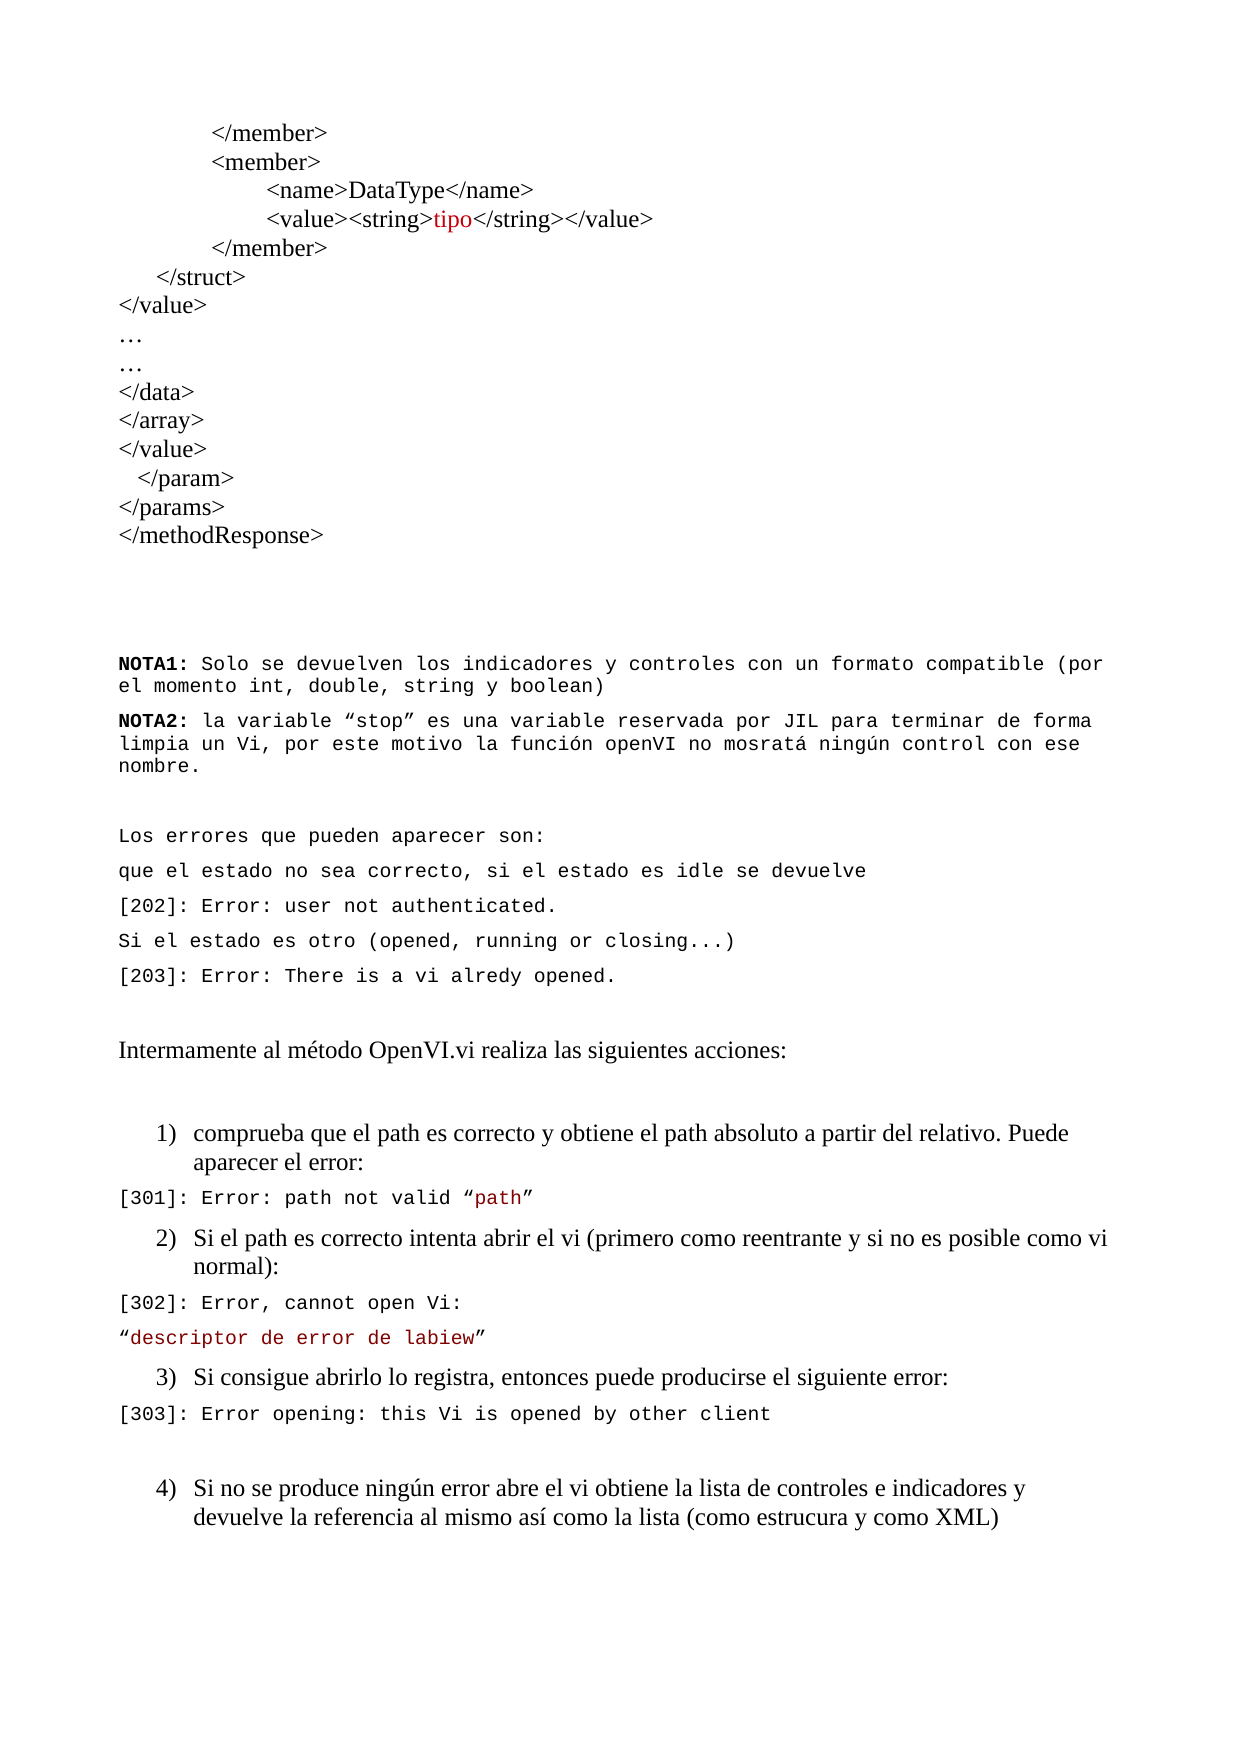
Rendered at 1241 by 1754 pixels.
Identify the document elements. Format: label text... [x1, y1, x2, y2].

text Los errores que pueden aparecer son: [118, 826, 1122, 848]
text que el estado no sea correcto, si el estado es idle se devuelve [118, 861, 1122, 883]
text <name>DataType</name> [118, 176, 1122, 204]
text Intermamente al método OpenVI.vi realiza las siguientes acciones: [118, 1035, 1122, 1064]
list Si el path es correcto intenta abrir el vi (primero como reentrante y si no es posible como vi normal): [156, 1223, 1122, 1280]
text … [118, 348, 1122, 377]
text </value> [118, 291, 1122, 319]
text <member> [118, 147, 1122, 176]
text “descriptor de error de labiew” [118, 1328, 1122, 1350]
text [303]: Error opening: this Vi is opened by other client [118, 1404, 1122, 1426]
text NOTA2: la variable “stop” es una variable reservada por JIL para terminar de forma limpia un Vi, por este motivo la función openVI no mosratá ningún control con ese nombre. [118, 711, 1122, 778]
text Si el estado es otro (opened, running or closing...) [118, 931, 1122, 953]
text … [118, 319, 1122, 348]
text [203]: Error: There is a vi alredy opened. [118, 966, 1122, 988]
text </param> [118, 463, 1122, 492]
text </member> [118, 118, 1122, 147]
text <value><string>tipo</string></value> [118, 204, 1122, 233]
text </array> [118, 406, 1122, 434]
text </value> [118, 434, 1122, 463]
list Si consigue abrirlo lo registra, entonces puede producirse el siguiente error: [156, 1362, 1122, 1391]
text [301]: Error: path not valid “path” [118, 1188, 1122, 1210]
text </methodResponse> [118, 521, 1122, 549]
text </params> [118, 492, 1122, 521]
text </data> [118, 377, 1122, 406]
text </struct> [118, 262, 1122, 291]
text [302]: Error, cannot open Vi: [118, 1293, 1122, 1315]
list Si no se produce ningún error abre el vi obtiene la lista de controles e indicadores y devuelve la referencia al mismo así como la lista (como estrucura y como XML) [156, 1473, 1122, 1531]
text [202]: Error: user not authenticated. [118, 896, 1122, 918]
list comprueba que el path es correcto y obtiene el path absoluto a partir del relativo. Puede aparecer el error: [156, 1118, 1122, 1175]
text NOTA1: Solo se devuelven los indicadores y controles con un formato compatible (por el momento int, double, string y boolean) [118, 654, 1122, 699]
text </member> [118, 233, 1122, 262]
